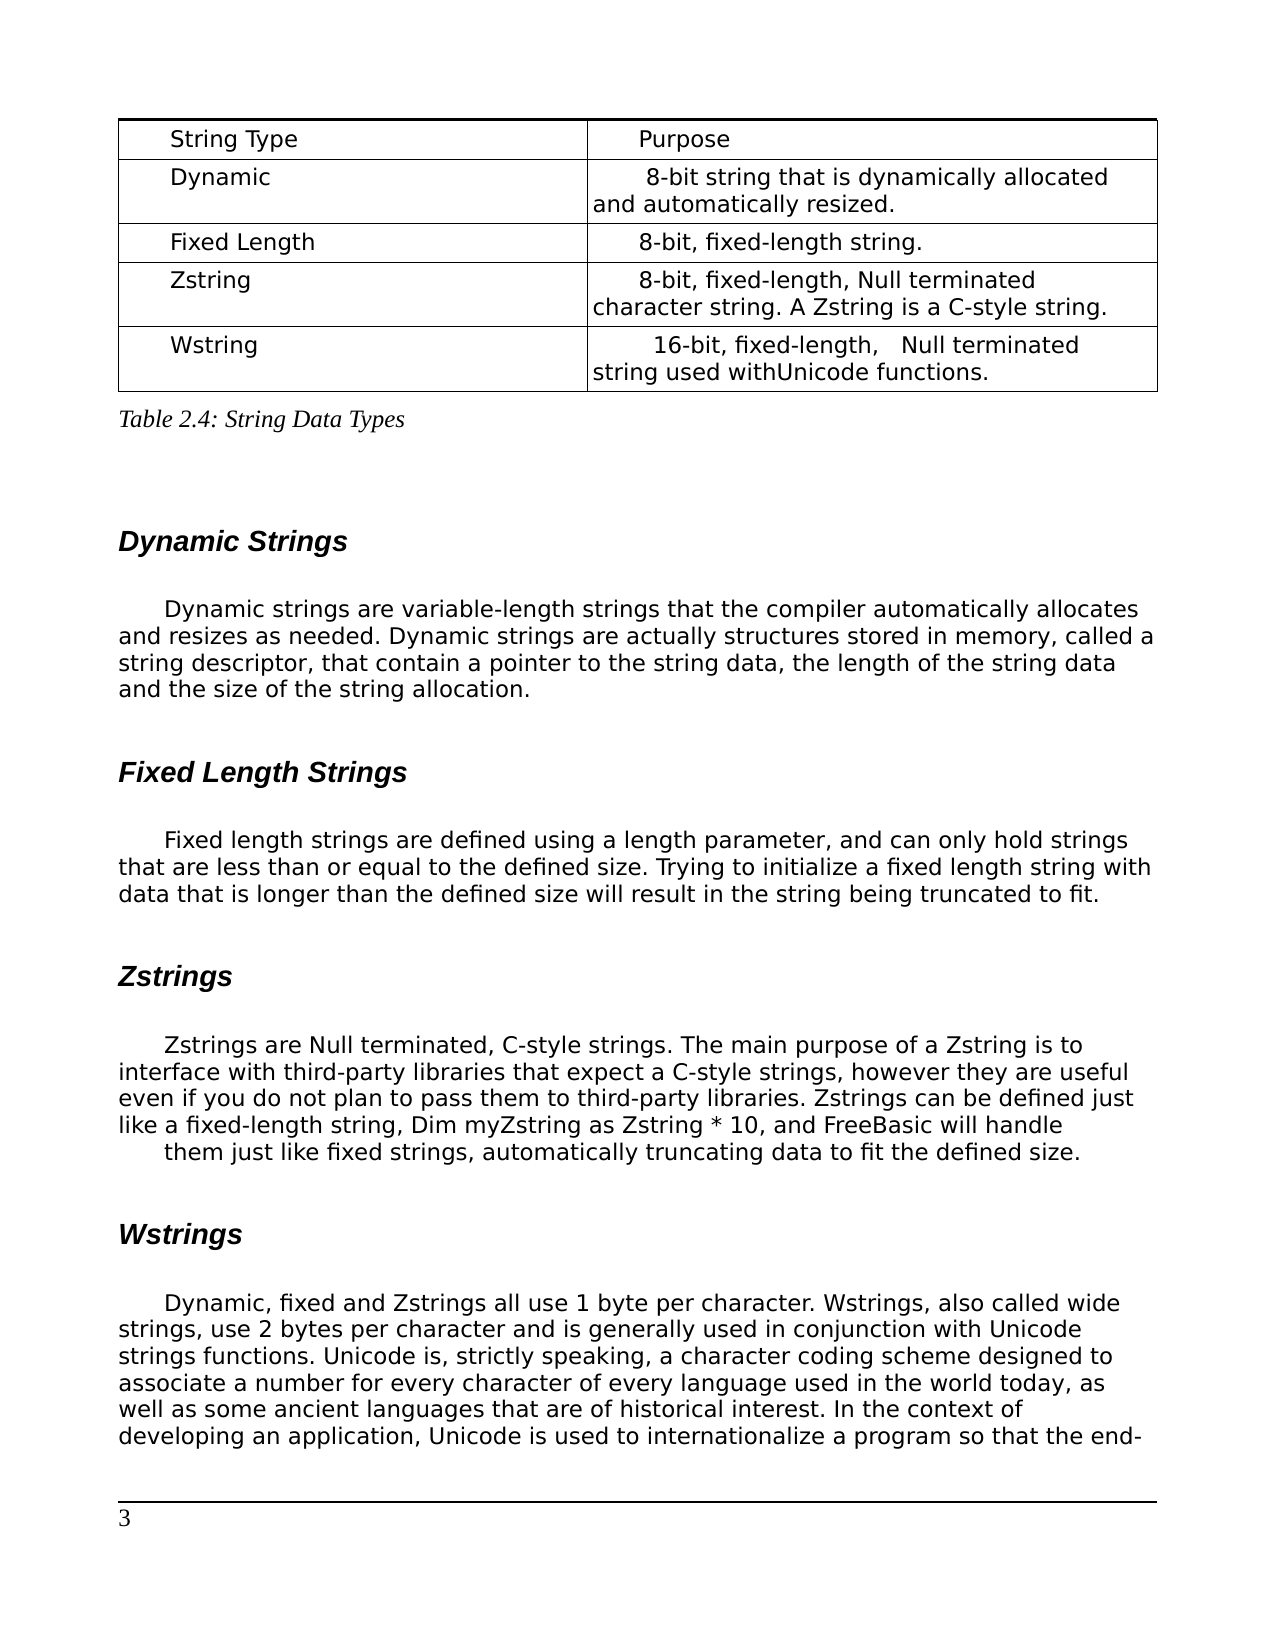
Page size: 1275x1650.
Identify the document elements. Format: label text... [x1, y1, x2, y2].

text Table 2.4: String Data Types [118, 404, 1157, 433]
subtitle Wstrings [118, 1217, 1157, 1251]
table_cell 8-bit, fixed-length string. [588, 224, 1157, 262]
subtitle Dynamic Strings [118, 524, 1157, 557]
table_header String Type [119, 121, 587, 158]
table_cell Fixed Length [119, 224, 587, 262]
text Fixed length strings are defined using a length parameter, and can only hold strings that are less than or equal to the defined size. Trying to initialize a fixed length string with data that is longer than the defined size will result in the string being truncated to fit. [118, 828, 1157, 908]
text Dynamic strings are variable-length strings that the compiler automatically allocates and resizes as needed. Dynamic strings are actually structures stored in memory, called a string descriptor, that contain a pointer to the string data, the length of the string data and the size of the string allocation. [118, 597, 1157, 703]
table_cell Dynamic [119, 160, 587, 223]
table_cell 8-bit, fixed-length, Null terminated character string. A Zstring is a C-style string. [588, 263, 1157, 326]
subtitle Zstrings [118, 959, 1157, 993]
table_header Purpose [588, 121, 1157, 158]
subtitle Fixed Length Strings [118, 755, 1157, 788]
text Zstrings are Null terminated, C-style strings. The main purpose of a Zstring is to interface with third-party libraries that expect a C-style strings, however they are useful even if you do not plan to pass them to third-party libraries. Zstrings can be defined just like a fixed-length string, Dim myZstring as Zstring * 10, and FreeBasic will handle [118, 1032, 1157, 1139]
text them just like fixed strings, automatically truncating data to fit the defined size. [118, 1139, 1157, 1165]
text Dynamic, fixed and Zstrings all use 1 byte per character. Wstrings, also called wide strings, use 2 bytes per character and is generally used in conjunction with Unicode strings functions. Unicode is, strictly speaking, a character coding scheme designed to associate a number for every character of every language used in the world today, as well as some ancient languages that are of historical interest. In the context of developing an application, Unicode is used to internationalize a program so that the end- [118, 1290, 1157, 1450]
table_cell Zstring [119, 263, 587, 326]
table_cell 16-bit, fixed-length, Null terminated string used withUnicode functions. [588, 327, 1157, 391]
table_cell 8-bit string that is dynamically allocated and automatically resized. [588, 160, 1157, 223]
table_cell Wstring [119, 327, 587, 391]
